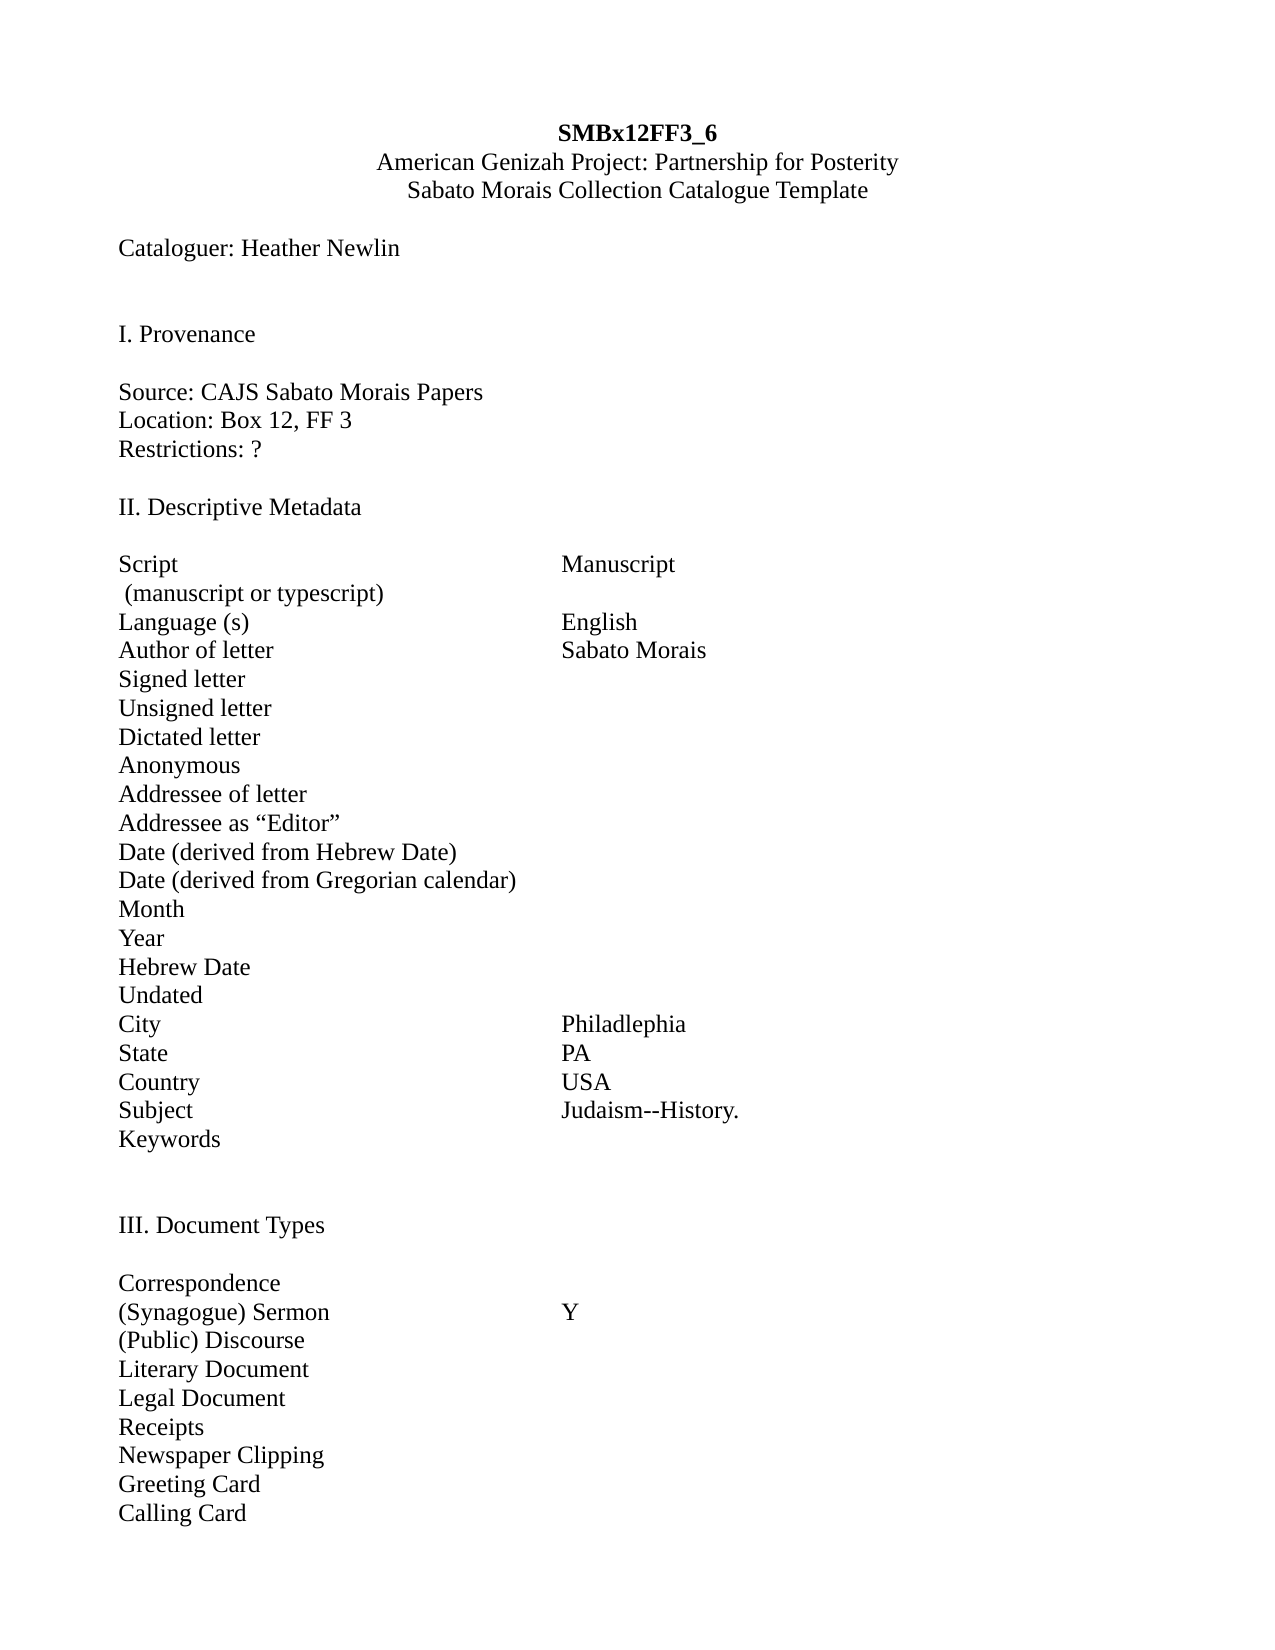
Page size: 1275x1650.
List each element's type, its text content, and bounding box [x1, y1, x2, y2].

text III. Document Types [118, 1211, 1157, 1239]
text Location: Box 12, FF 3 [118, 406, 1157, 434]
text Date (derived from Hebrew Date) [118, 837, 1157, 866]
text Signed letter [118, 664, 1157, 693]
text Cataloguer: Heather Newlin [118, 233, 1157, 262]
text City Philadlephia [118, 1009, 1157, 1038]
text Year [118, 923, 1157, 952]
text State PA [118, 1038, 1157, 1067]
text Dictated letter [118, 722, 1157, 751]
text (Synagogue) Sermon Y [118, 1297, 1157, 1326]
text Hebrew Date [118, 952, 1157, 981]
text Newspaper Clipping [118, 1441, 1157, 1469]
text Restrictions: ? [118, 434, 1157, 463]
text Literary Document [118, 1354, 1157, 1383]
text Language (s) English [118, 607, 1157, 636]
text Unsigned letter [118, 693, 1157, 722]
text Receipts [118, 1412, 1157, 1441]
text I. Provenance [118, 319, 1157, 348]
text Author of letter Sabato Morais [118, 636, 1157, 664]
text Date (derived from Gregorian calendar) [118, 866, 1157, 894]
text Addressee as “Editor” [118, 808, 1157, 837]
text Country USA [118, 1067, 1157, 1096]
text (manuscript or typescript) [118, 578, 1157, 607]
text Anonymous [118, 751, 1157, 779]
text II. Descriptive Metadata [118, 492, 1157, 521]
text SMBx12FF3_6 [118, 118, 1157, 147]
text (Public) Discourse [118, 1326, 1157, 1354]
text American Genizah Project: Partnership for Posterity [118, 147, 1157, 176]
text Source: CAJS Sabato Morais Papers [118, 377, 1157, 406]
text Month [118, 894, 1157, 923]
text Calling Card [118, 1498, 1157, 1527]
text Keywords [118, 1124, 1157, 1153]
text Correspondence [118, 1268, 1157, 1297]
text Legal Document [118, 1383, 1157, 1412]
text Sabato Morais Collection Catalogue Template [118, 176, 1157, 204]
text Subject Judaism--History. [118, 1096, 1157, 1124]
text Greeting Card [118, 1469, 1157, 1498]
text Undated [118, 981, 1157, 1009]
text Addressee of letter [118, 779, 1157, 808]
text Script Manuscript [118, 549, 1157, 578]
